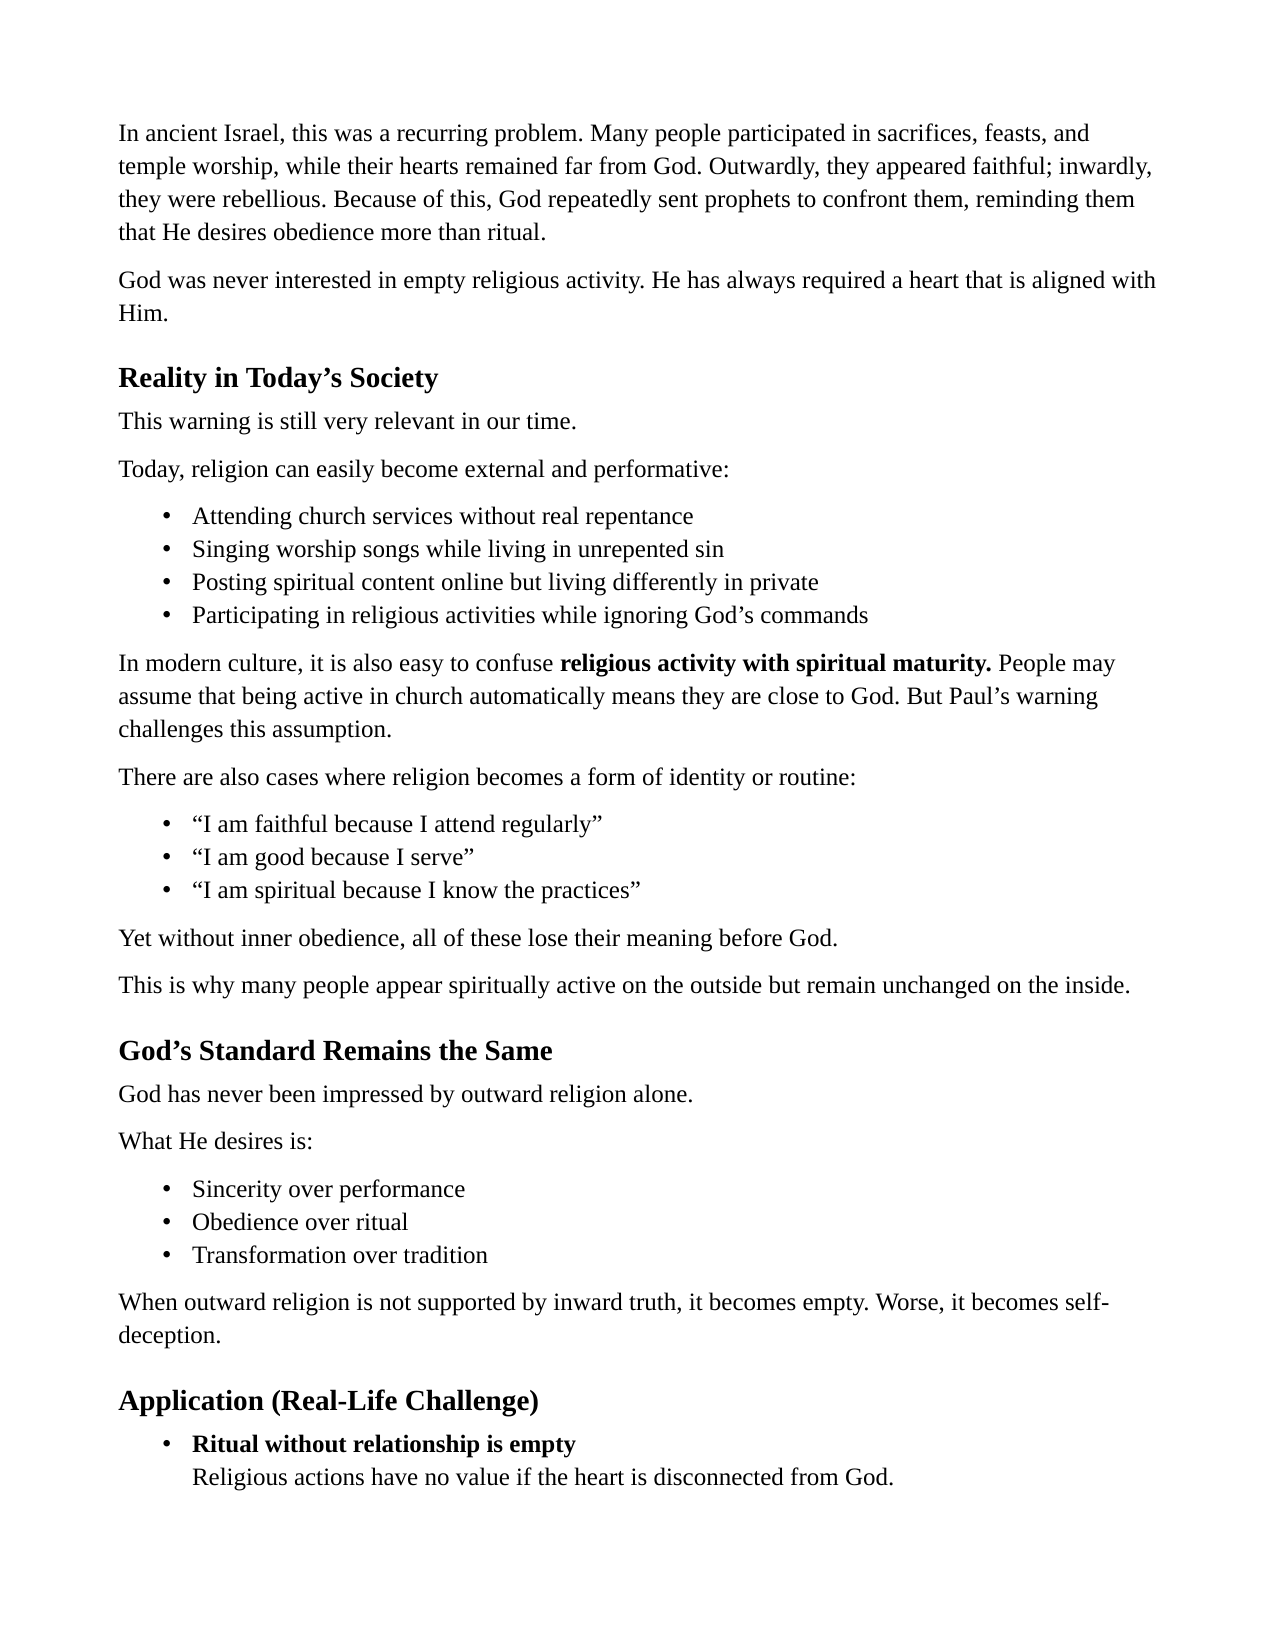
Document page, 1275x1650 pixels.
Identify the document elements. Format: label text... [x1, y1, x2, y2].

subtitle God’s Standard Remains the Same [118, 1033, 1157, 1066]
text Yet without inner obedience, all of these lose their meaning before God. [118, 923, 1157, 952]
text What He desires is: [118, 1126, 1157, 1155]
text When outward religion is not supported by inward truth, it becomes empty. Worse, it becomes self-deception. [118, 1287, 1157, 1349]
list “I am spiritual because I know the practices” [162, 875, 1157, 904]
list Attending church services without real repentance [162, 501, 1157, 530]
list Transformation over tradition [162, 1240, 1157, 1269]
text This is why many people appear spiritually active on the outside but remain unchanged on the inside. [118, 970, 1157, 999]
text In ancient Israel, this was a recurring problem. Many people participated in sacrifices, feasts, and temple worship, while their hearts remained far from God. Outwardly, they appeared faithful; inwardly, they were rebellious. Because of this, God repeatedly sent prophets to confront them, reminding them that He desires obedience more than ritual. [118, 118, 1157, 246]
text There are also cases where religion becomes a form of identity or routine: [118, 762, 1157, 790]
text This warning is still very relevant in our time. [118, 406, 1157, 435]
text God has never been impressed by outward religion alone. [118, 1079, 1157, 1107]
list Participating in religious activities while ignoring God’s commands [162, 600, 1157, 629]
list “I am faithful because I attend regularly” [162, 809, 1157, 838]
list Obedience over ritual [162, 1207, 1157, 1236]
text In modern culture, it is also easy to confuse religious activity with spiritual maturity. People may assume that being active in church automatically means they are close to God. But Paul’s warning challenges this assumption. [118, 648, 1157, 743]
subtitle Application (Real-Life Challenge) [118, 1383, 1157, 1416]
list Sincerity over performance [162, 1174, 1157, 1203]
subtitle Reality in Today’s Society [118, 360, 1157, 393]
list Ritual without relationship is empty Religious actions have no value if the heart is disconnected from God. [162, 1429, 1157, 1491]
list “I am good because I serve” [162, 842, 1157, 871]
text God was never interested in empty religious activity. He has always required a heart that is aligned with Him. [118, 265, 1157, 327]
text Today, religion can easily become external and performative: [118, 454, 1157, 482]
list Singing worship songs while living in unrepented sin [162, 534, 1157, 563]
list Posting spiritual content online but living differently in private [162, 567, 1157, 596]
